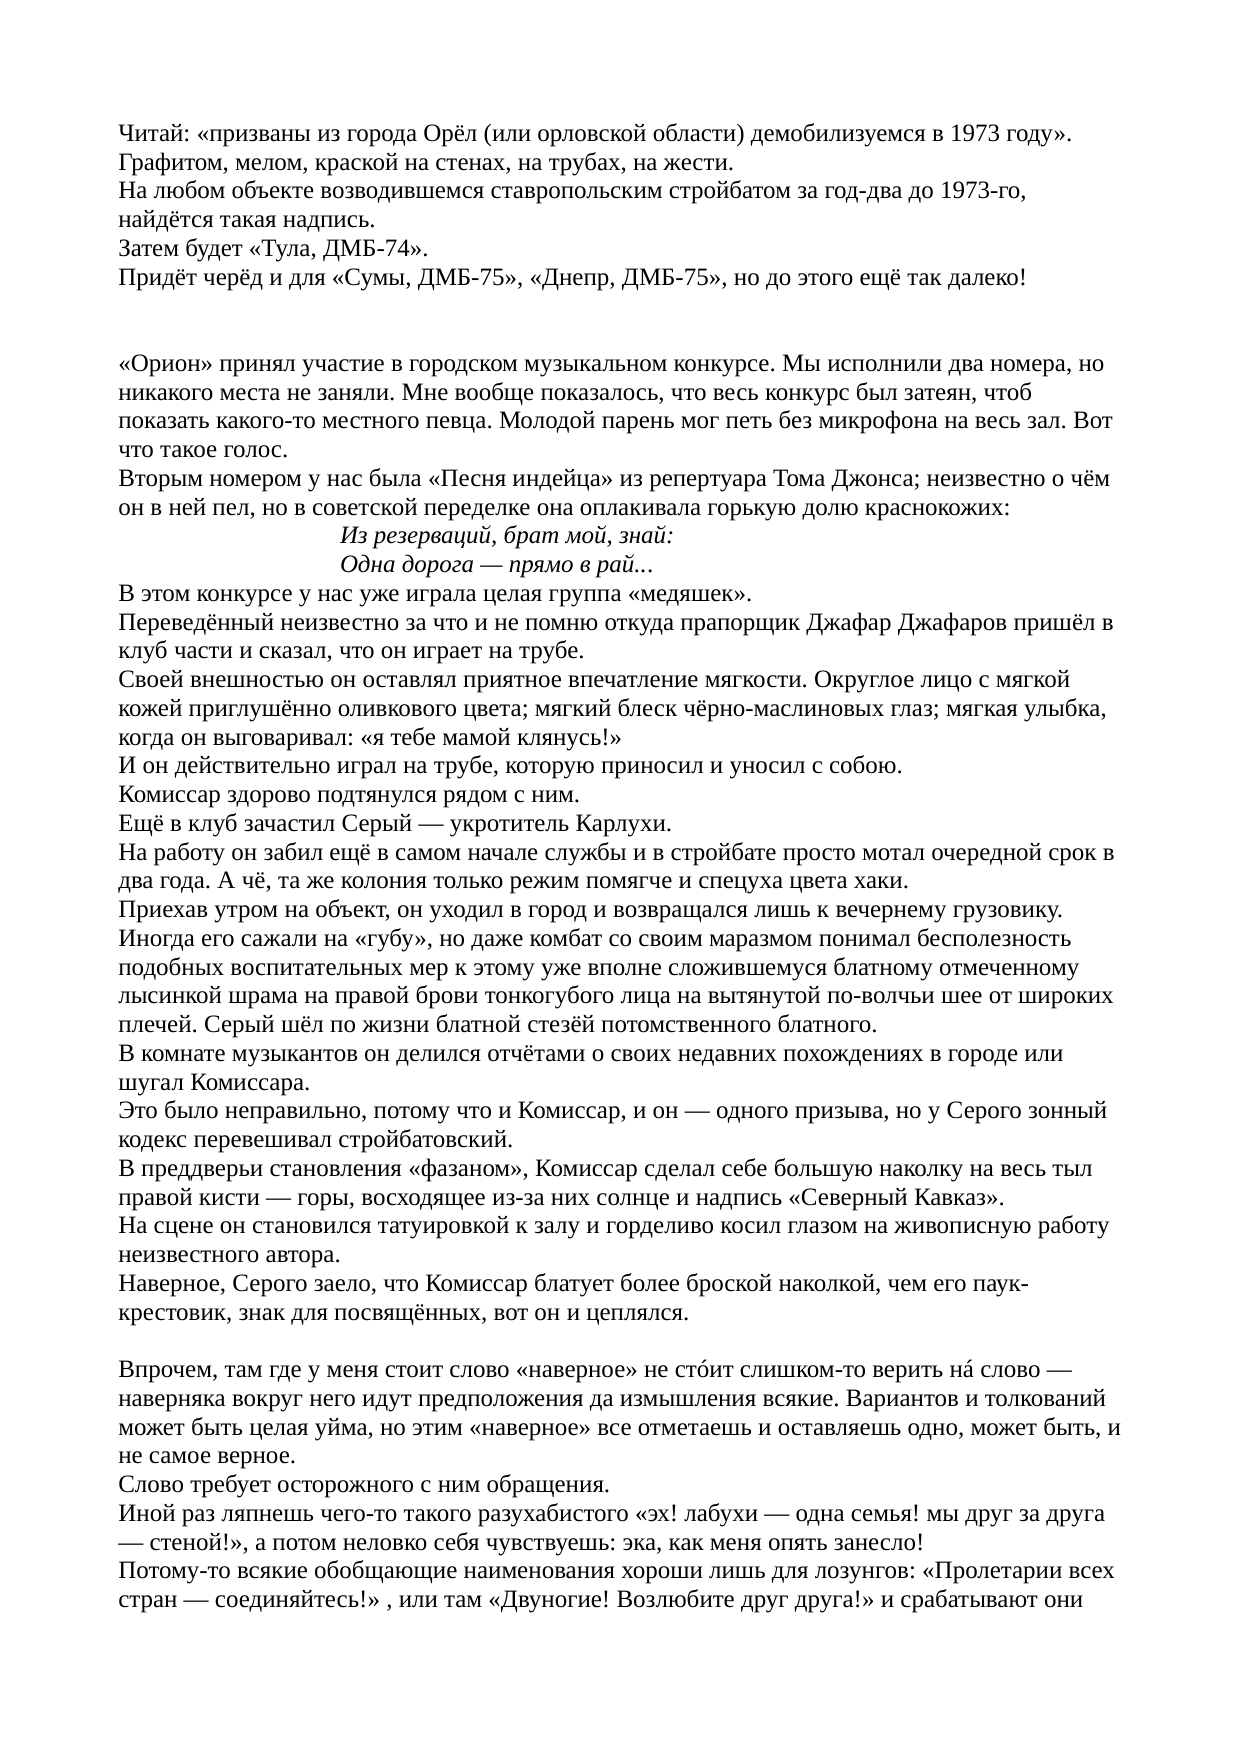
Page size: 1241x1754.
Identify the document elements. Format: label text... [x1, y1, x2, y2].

text На работу он забил ещё в самом начале службы и в стройбате просто мотал очередной срок в два года. А чё, та же колония только режим помягче и спецуха цвета хаки. [118, 837, 1122, 894]
text Переведённый неизвестно за что и не помню откуда прапорщик Джафар Джафаров пришёл в клуб части и сказал, что он играет на трубе. [118, 607, 1122, 664]
text Графитом, мелом, краской на стенах, на трубах, на жести. [118, 147, 1122, 176]
text Затем будет «Тула, ДМБ-74». [118, 233, 1122, 262]
text На любом объекте возводившемся ставропольским стройбатом за год-два до 1973-го, найдётся такая надпись. [118, 176, 1122, 233]
text «Орион» принял участие в городском музыкальном конкурсе. Мы исполнили два номера, но никакого места не заняли. Мне вообще показалось, что весь конкурс был затеян, чтоб показать какого-то местного певца. Молодой парень мог петь без микрофона на весь зал. Вот что такое голос. [118, 348, 1122, 463]
text Иногда его сажали на «губу», но даже комбат со своим маразмом понимал бесполезность подобных воспитательных мер к этому уже вполне сложившемуся блатному отмеченному лысинкой шрама на правой брови тонкогубого лица на вытянутой по-волчьи шее от широких плечей. Серый шёл по жизни блатной стезёй потомственного блатного. [118, 923, 1122, 1038]
text Придёт черёд и для «Сумы, ДМБ-75», «Днепр, ДМБ-75», но до этого ещё так далеко! [118, 262, 1122, 291]
text Это было неправильно, потому что и Комиссар, и он — одного призыва, но у Серого зонный кодекс перевешивал стройбатовский. [118, 1096, 1122, 1153]
text Одна дорога — прямо в рай... [118, 549, 1122, 578]
text Слово требует осторожного с ним обращения. [118, 1469, 1122, 1498]
text Наверное, Серого заело, что Комиссар блатует более броской наколкой, чем его паук-крестовик, знак для посвящённых, вот он и цеплялся. [118, 1268, 1122, 1326]
text Читай: «призваны из города Орёл (или орловской области) демобилизуемся в 1973 году». [118, 118, 1122, 147]
text В преддверьи становления «фазаном», Комиссар сделал себе большую наколку на весь тыл правой кисти — горы, восходящее из-за них солнце и надпись «Северный Кавказ». [118, 1153, 1122, 1211]
text И он действительно играл на трубе, которую приносил и уносил с собою. [118, 751, 1122, 779]
text Ещё в клуб зачастил Серый — укротитель Карлухи. [118, 808, 1122, 837]
text В комнате музыкантов он делился отчётами о своих недавних похождениях в городе или шугал Комиссара. [118, 1038, 1122, 1096]
text Своей внешностью он оставлял приятное впечатление мягкости. Округлое лицо с мягкой кожей приглушённо оливкового цвета; мягкий блеск чёрно-маслиновых глаз; мягкая улыбка, когда он выговаривал: «я тебе мамой клянусь!» [118, 664, 1122, 751]
text Иной раз ляпнешь чего-то такого разухабистого «эх! лабухи — одна семья! мы друг за друга — стеной!», а потом неловко себя чувствуешь: эка, как меня опять занесло! [118, 1498, 1122, 1556]
text В этом конкурсе у нас уже играла целая группа «медяшек». [118, 578, 1122, 607]
text Потому-то всякие обобщающие наименования хороши лишь для лозунгов: «Пролетарии всех стран — соединяйтесь!» , или там «Двуногие! Возлюбите друг друга!» и срабатывают они [118, 1556, 1122, 1613]
text Комиссар здорово подтянулся рядом с ним. [118, 779, 1122, 808]
text Впрочем, там где у меня стоит слово «наверное» не стóит слишком-то верить нá слово — наверняка вокруг него идут предположения да измышления всякие. Вариантов и толкований может быть целая уйма, но этим «наверное» все отметаешь и оставляешь одно, может быть, и не самое верное. [118, 1354, 1122, 1469]
text Вторым номером у нас была «Песня индейца» из репертуара Тома Джонса; неизвестно о чём он в ней пел, но в советской переделке она оплакивала горькую долю краснокожих: [118, 463, 1122, 521]
text Приехав утром на объект, он уходил в город и возвращался лишь к вечернему грузовику. [118, 894, 1122, 923]
text На сцене он становился татуировкой к залу и горделиво косил глазом на живописную работу неизвестного автора. [118, 1211, 1122, 1268]
text Из резерваций, брат мой, знай: [118, 521, 1122, 549]
